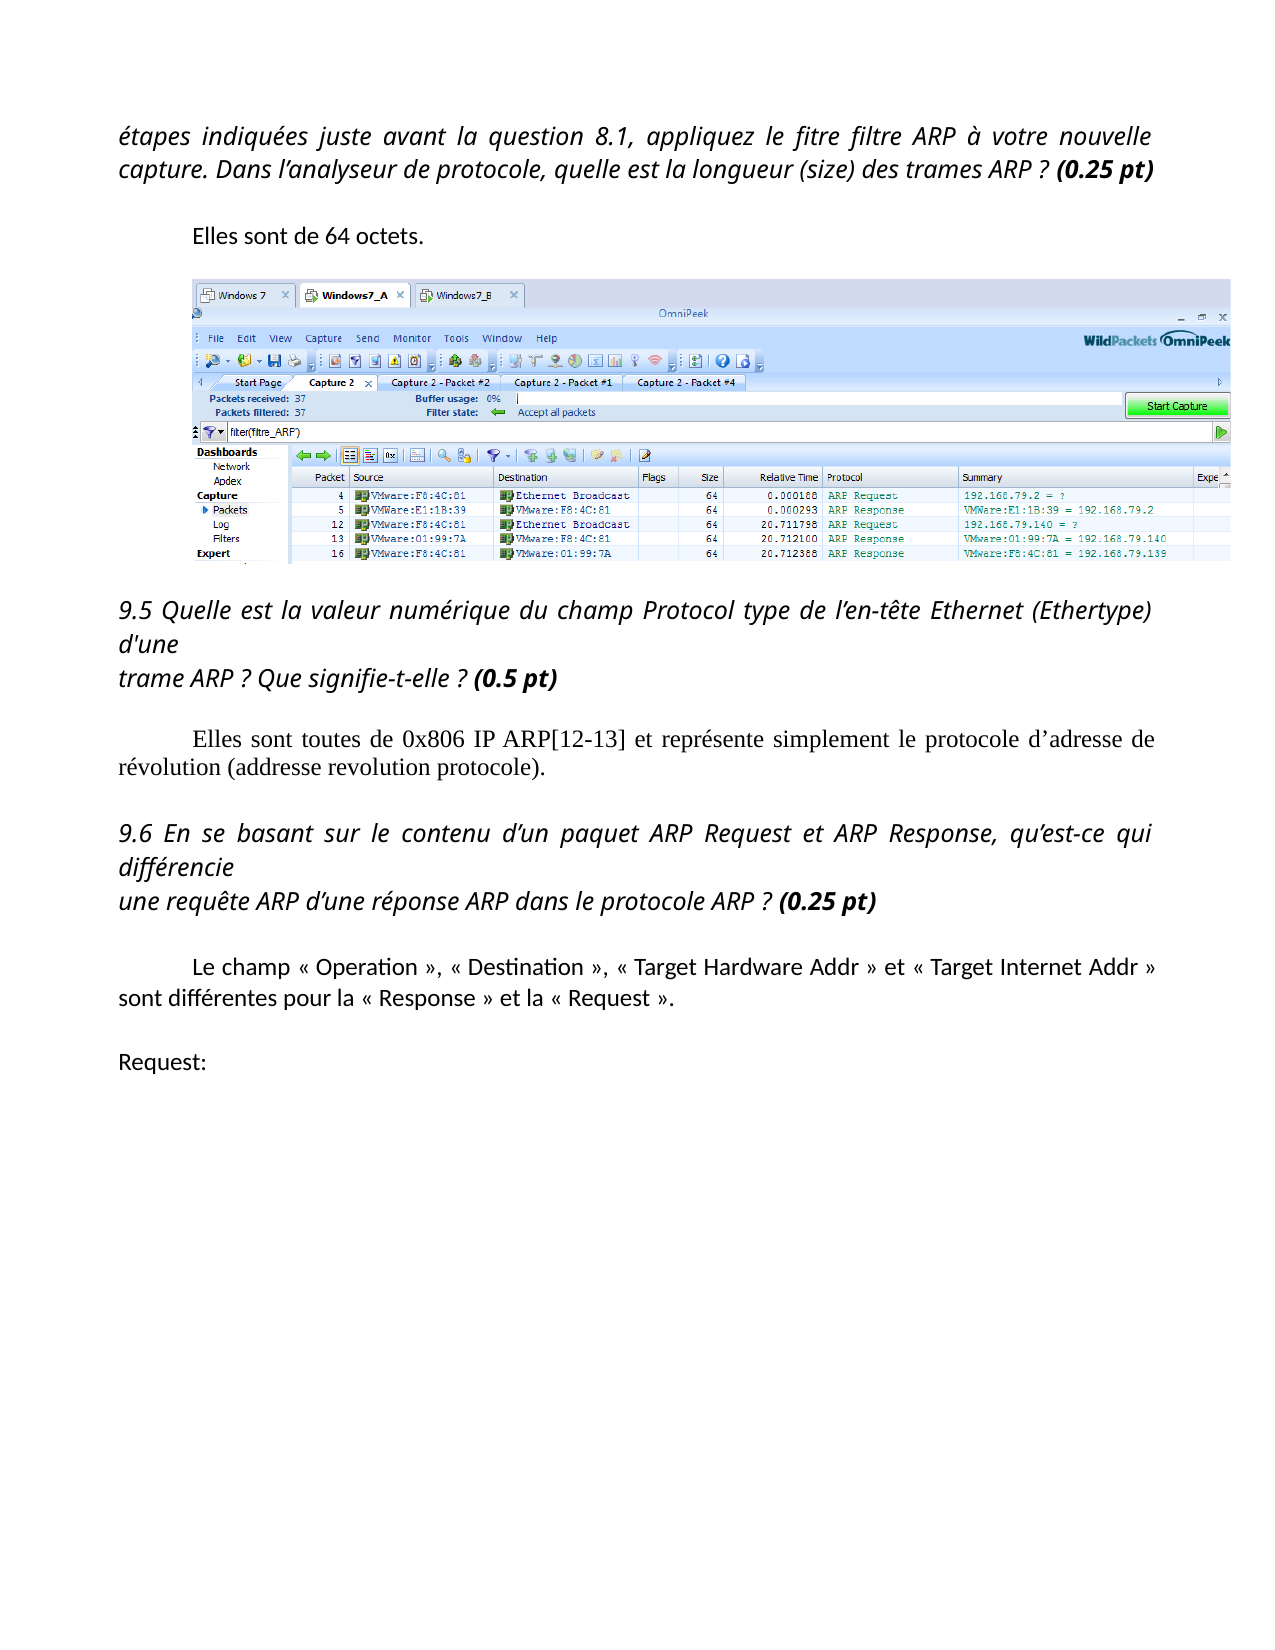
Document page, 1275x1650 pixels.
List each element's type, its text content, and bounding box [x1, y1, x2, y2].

text Request: [118, 1047, 1157, 1077]
text Elles sont de 64 octets. [118, 220, 1157, 251]
text Elles sont toutes de 0x806 IP ARP[12-13] et représente simplement le protocole d’adresse de révolution (addresse revolution protocole). [118, 724, 1157, 781]
text Le champ « Operation », « Destination », « Target Hardware Addr » et « Target Internet Addr » sont différentes pour la « Response » et la « Request ». [118, 951, 1157, 1012]
text étapes indiquées juste avant la question 8.1, appliquez le fitre filtre ARP à votre nouvelle capture. Dans l’analyseur de protocole, quelle est la longueur (size) des trames ARP ? (0.25 pt) [118, 118, 1157, 186]
text 9.6 En se basant sur le contenu d’un paquet ARP Request et ARP Response, qu’est-ce qui différencie une requête ARP d’une réponse ARP dans le protocole ARP ? ​(0.25 pt) [118, 781, 1157, 917]
text 9.5 Quelle est la valeur numérique du champ Protocol type de l’en-tête Ethernet (Ethertype) d'une trame ARP ? Que signifie-t-elle ? ​(0.5 pt) [118, 593, 1157, 695]
